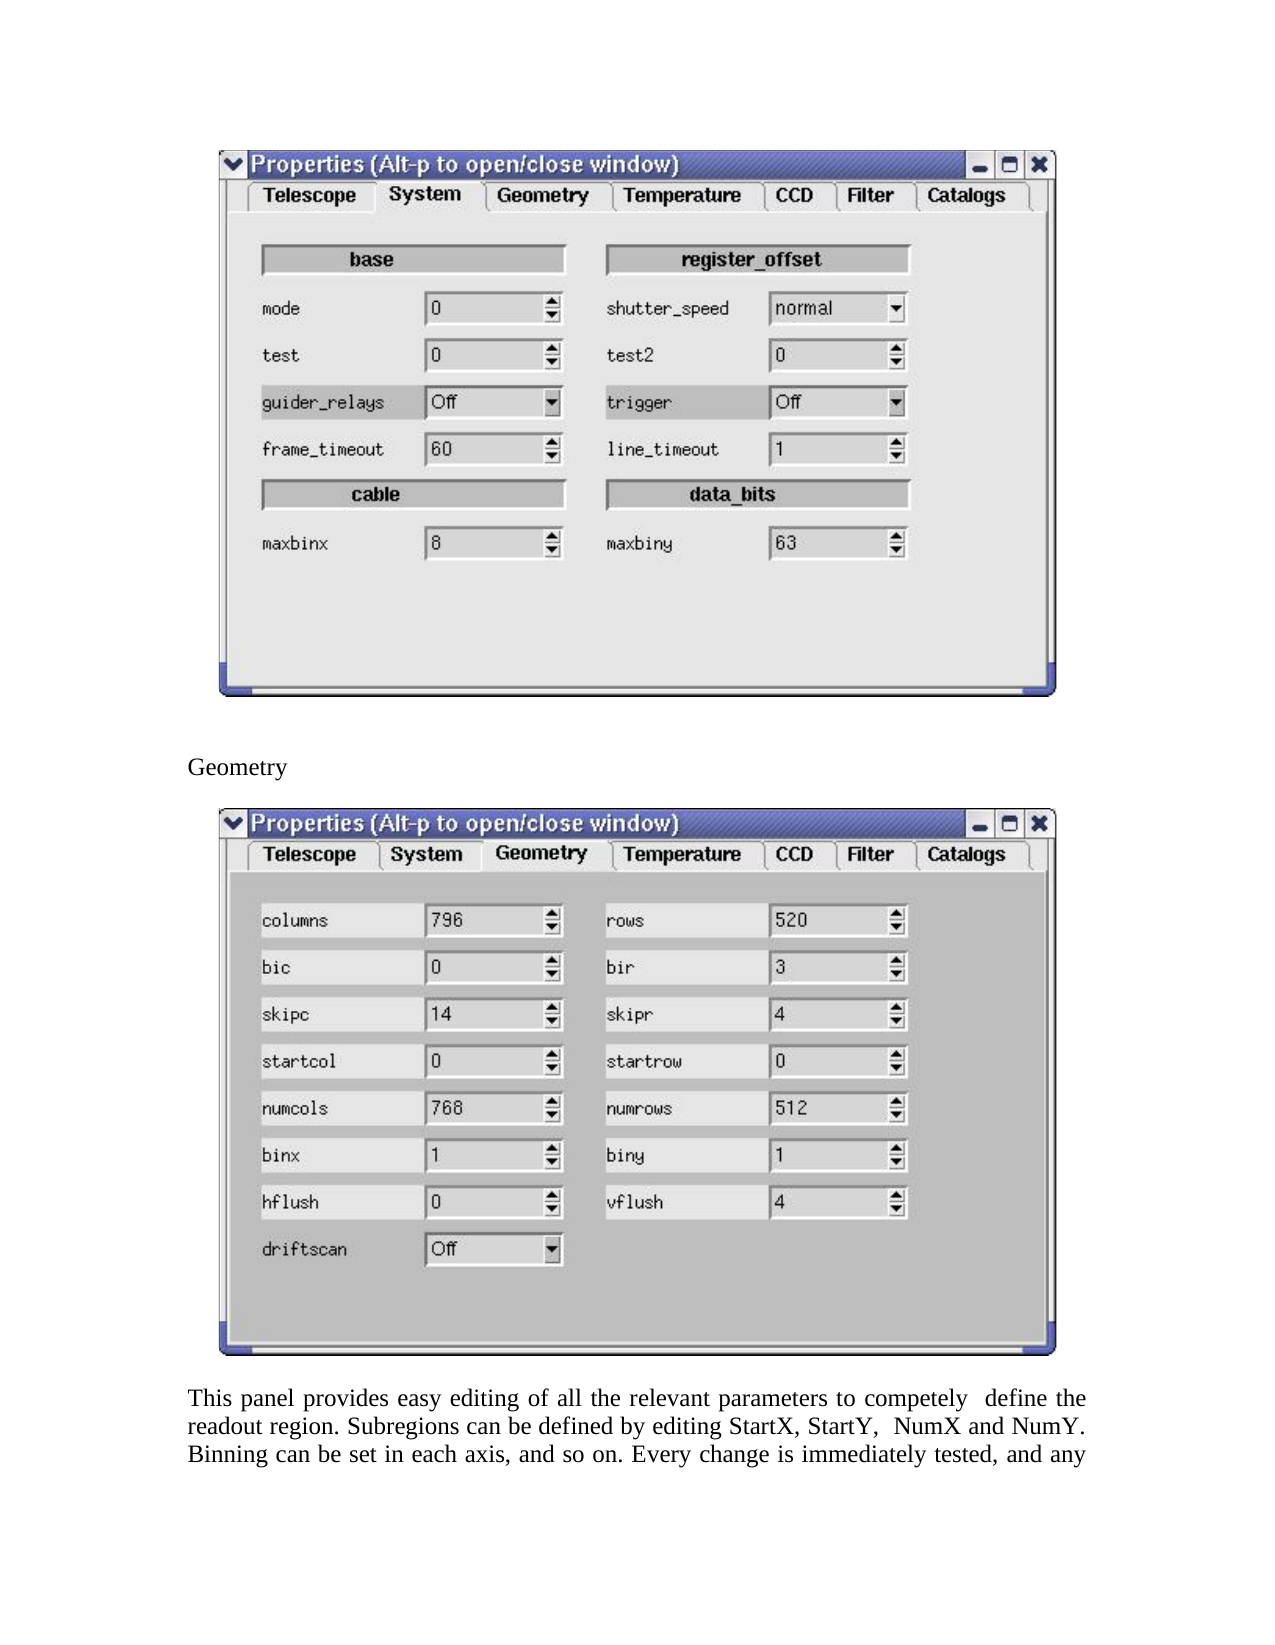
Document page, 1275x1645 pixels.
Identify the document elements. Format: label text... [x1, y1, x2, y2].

text This panel provides easy editing of all the relevant parameters to competely define the readout region. Subregions can be defined by editing StartX, StartY, NumX and NumY. Binning can be set in each axis, and so on. Every change is immediately tested, and any [187, 1384, 1087, 1468]
picture [218, 150, 1057, 697]
picture [218, 808, 1057, 1356]
text Geometry [187, 753, 1087, 781]
